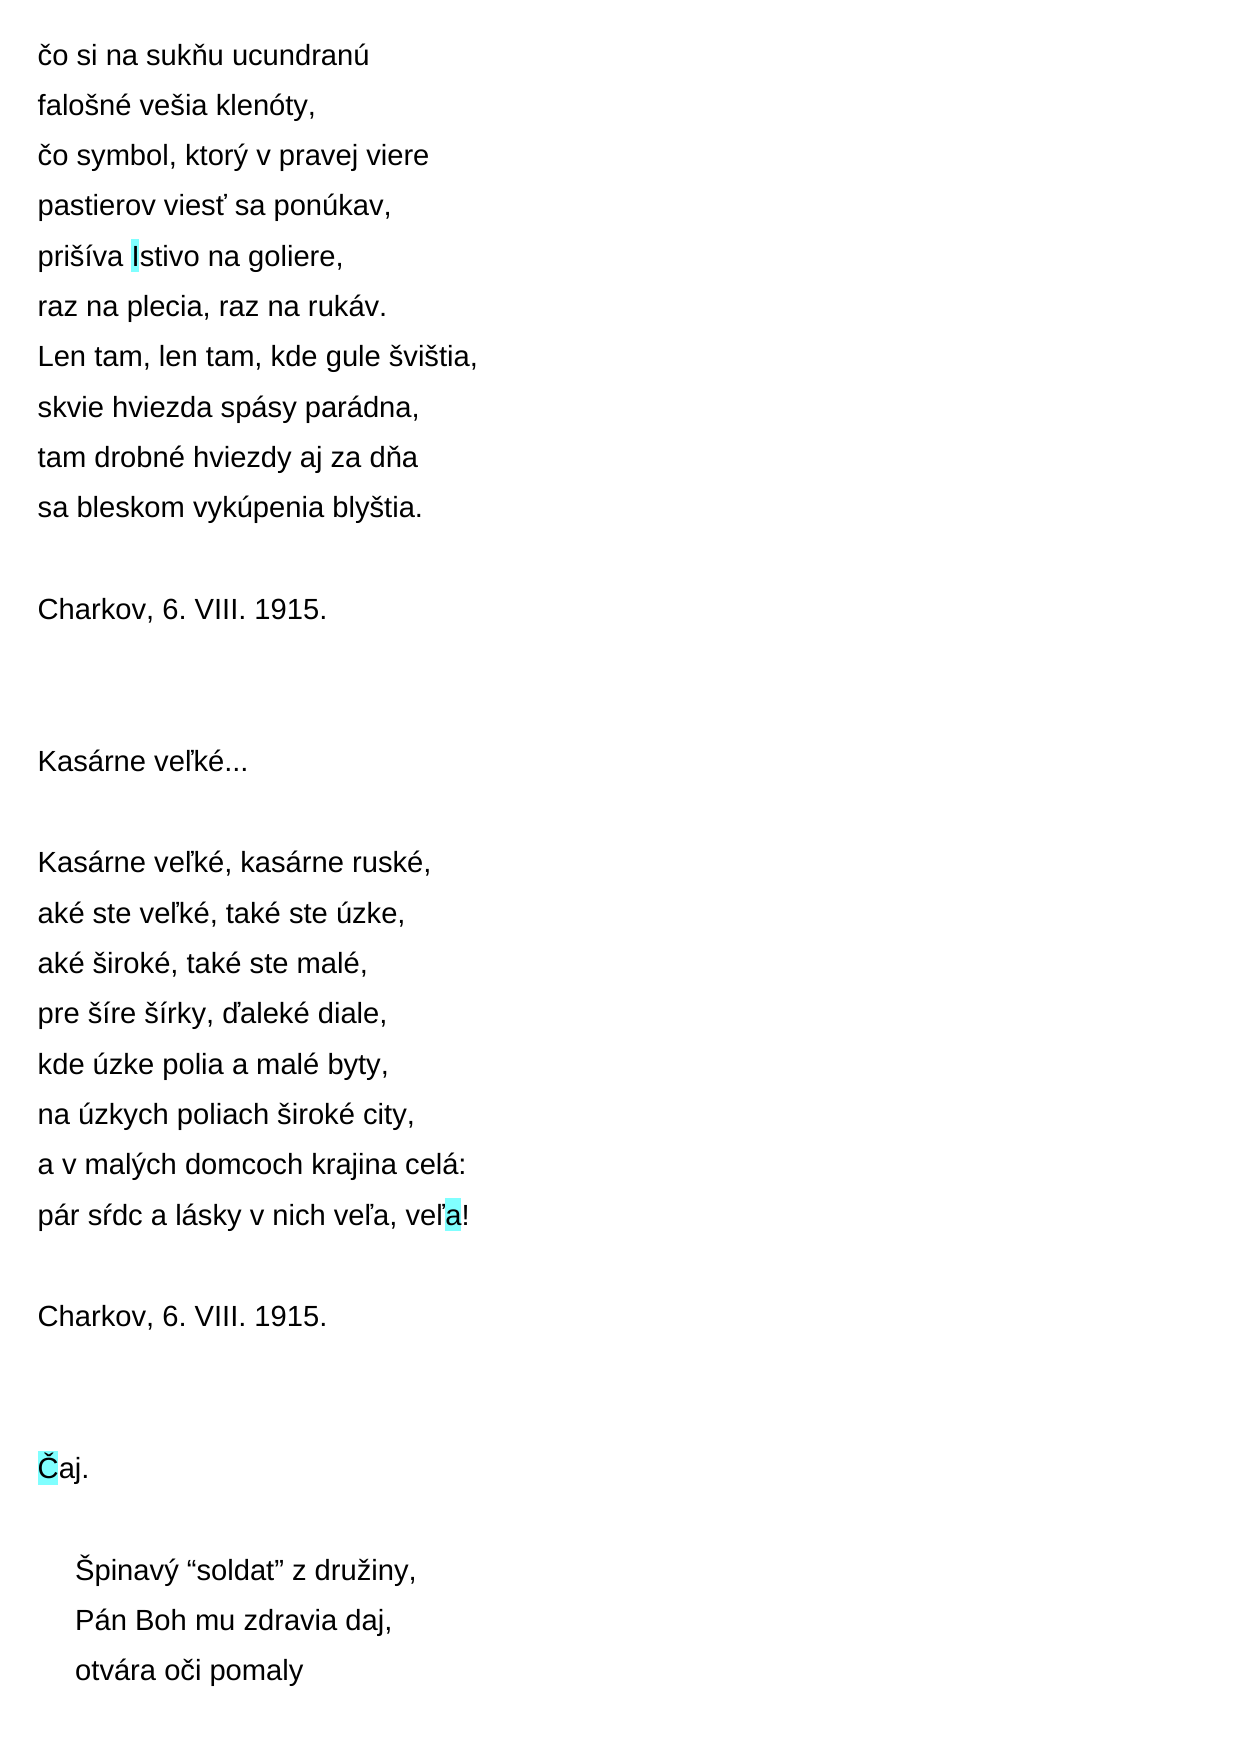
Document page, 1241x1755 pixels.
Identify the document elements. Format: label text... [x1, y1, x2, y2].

text prišíva Istivo na goliere, [37, 239, 1136, 272]
text Pán Boh mu zdravia daj, [37, 1603, 1136, 1637]
text kde úzke polia a malé byty, [37, 1047, 1136, 1080]
subtitle Kasárne veľké... [37, 744, 1136, 778]
text a v malých domcoch krajina celá: [37, 1147, 1136, 1181]
text na úzkych poliach široké city, [37, 1097, 1136, 1131]
text skvie hviezda spásy parádna, [37, 390, 1136, 423]
subtitle Čaj. [37, 1451, 1136, 1485]
text raz na plecia, raz na rukáv. [37, 289, 1136, 323]
text falošné vešia klenóty, [37, 88, 1136, 121]
text pre šíre šírky, ďaleké diale, [37, 996, 1136, 1030]
text pastierov viesť sa ponúkav, [37, 188, 1136, 222]
text pár sŕdc a lásky v nich veľa, veľa! [37, 1198, 1136, 1231]
text čo symbol, ktorý v pravej viere [37, 138, 1136, 172]
text aké ste veľké, také ste úzke, [37, 896, 1136, 929]
text Charkov, 6. VIII. 1915. [37, 592, 1136, 625]
text otvára oči pomaly [37, 1653, 1136, 1687]
text Špinavý “soldat” z družiny, [37, 1553, 1136, 1586]
text čo si na sukňu ucundranú [37, 37, 1136, 71]
text sa bleskom vykúpenia blyštia. [37, 490, 1136, 524]
text Charkov, 6. VIII. 1915. [37, 1299, 1136, 1332]
text aké široké, také ste malé, [37, 946, 1136, 979]
text Len tam, len tam, kde gule švištia, [37, 339, 1136, 373]
text tam drobné hviezdy aj za dňa [37, 440, 1136, 473]
text Kasárne veľké, kasárne ruské, [37, 845, 1136, 879]
